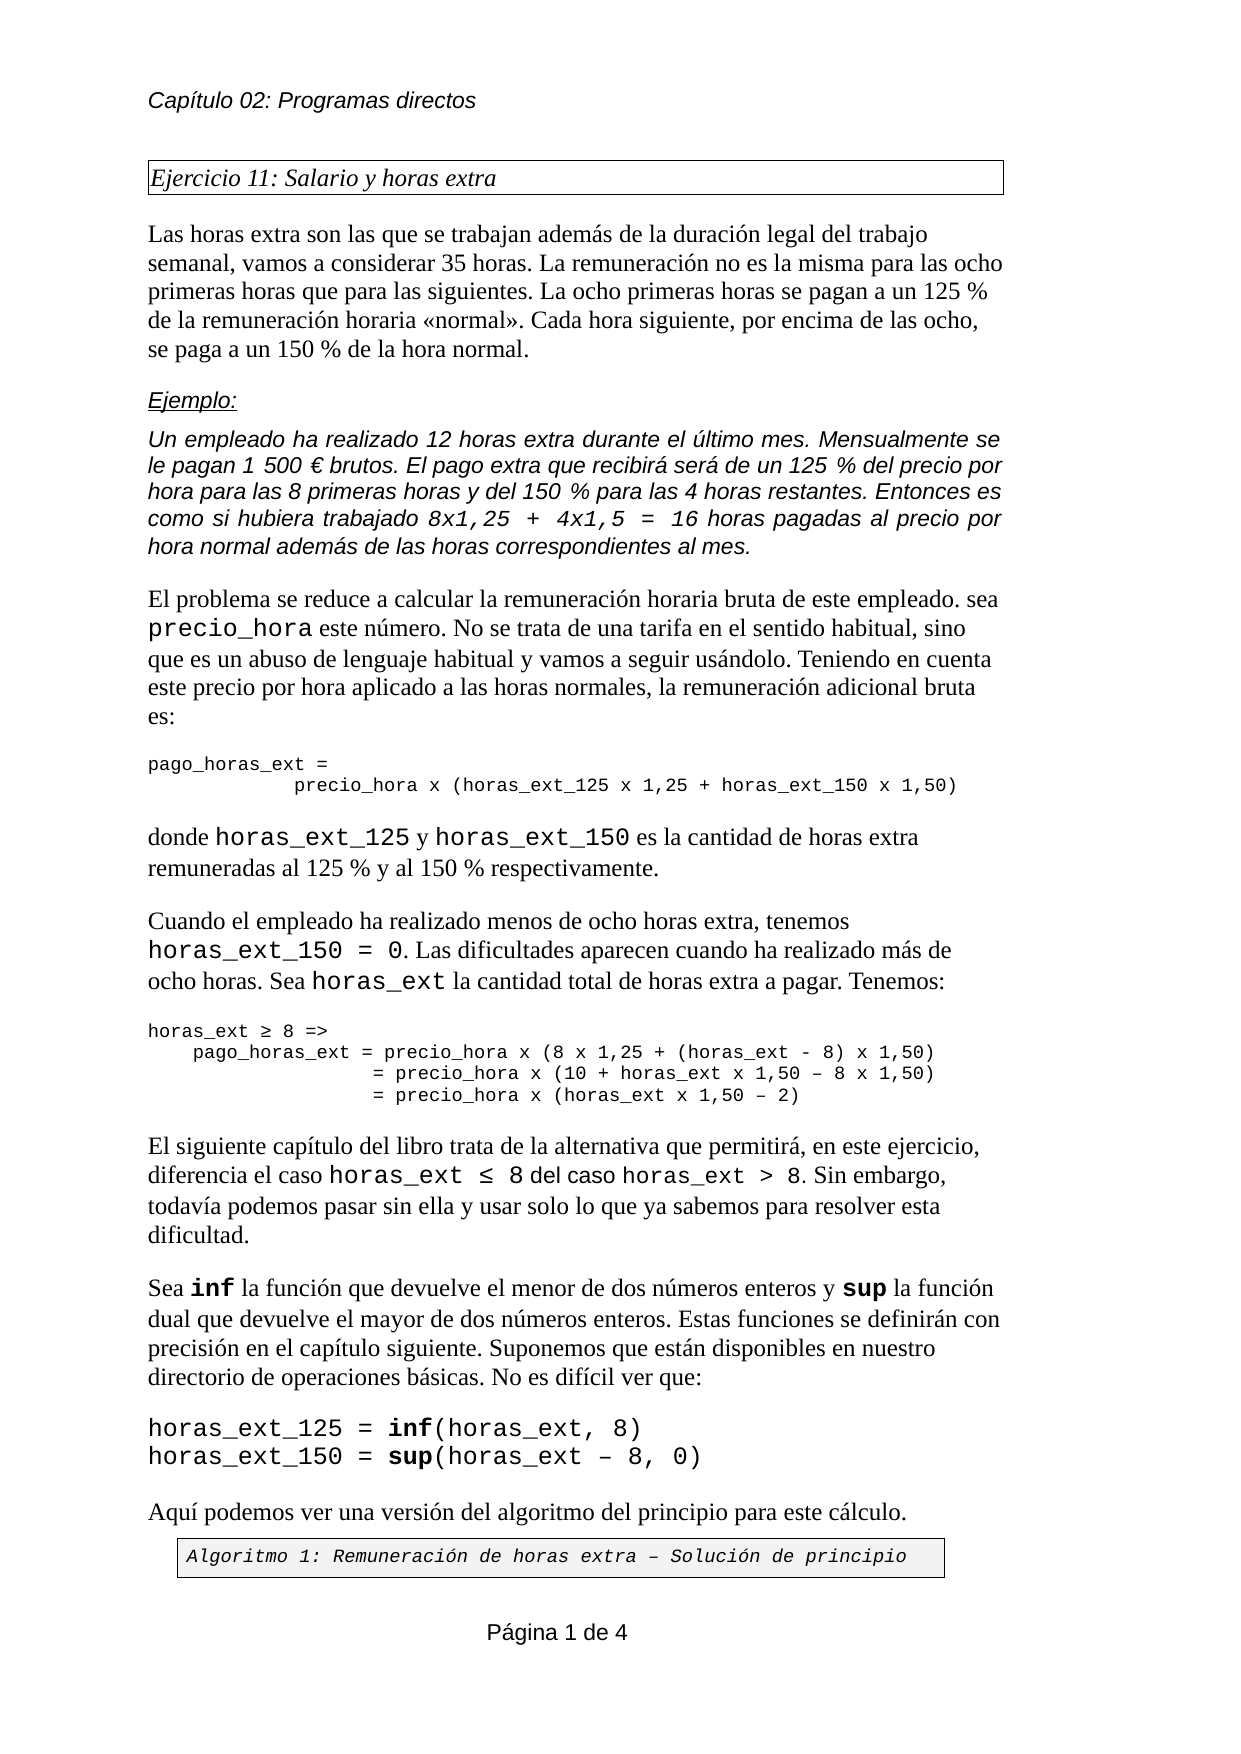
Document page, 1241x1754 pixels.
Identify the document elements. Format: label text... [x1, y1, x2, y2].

text Ejemplo: [148, 387, 1004, 414]
text Algoritmo 1: Remuneración de horas extra – Solución de principio [178, 1539, 944, 1577]
text Aquí podemos ver una versión del algoritmo del principio para este cálculo. [148, 1497, 1004, 1525]
text El problema se reduce a calcular la remuneración horaria bruta de este empleado. sea precio_hora este número. No se trata de una tarifa en el sentido habitual, sino que es un abuso de lenguaje habitual y vamos a seguir usándolo. Teniendo en cuenta este precio por hora aplicado a las horas normales, la remuneración adicional bruta es: [148, 584, 1004, 730]
text El siguiente capítulo del libro trata de la alternativa que permitirá, en este ejercicio, diferencia el caso horas_ext ≤ 8 del caso horas_ext > 8. Sin embargo, todavía podemos pasar sin ella y usar solo lo que ya sabemos para resolver esta dificultad. [148, 1131, 1004, 1248]
text pago_horas_ext = precio_hora x (horas_ext_125 x 1,25 + horas_ext_150 x 1,50) [148, 755, 1004, 797]
text Ejercicio 11: Salario y horas extra [149, 161, 1003, 194]
text horas_ext ≥ 8 => pago_horas_ext = precio_hora x (8 x 1,25 + (horas_ext - 8) x 1,50) = precio_hora x (10 + horas_ext x 1,50 – 8 x 1,50) = precio_hora x (horas_ext x 1,50 – 2) [148, 1022, 1004, 1107]
text Cuando el empleado ha realizado menos de ocho horas extra, tenemos horas_ext_150 = 0. Las dificultades aparecen cuando ha realizado más de ocho horas. Sea horas_ext la cantidad total de horas extra a pagar. Tenemos: [148, 906, 1004, 997]
text Las horas extra son las que se trabajan además de la duración legal del trabajo semanal, vamos a considerar 35 horas. La remuneración no es la misma para las ocho primeras horas que para las siguientes. La ocho primeras horas se pagan a un 125 % de la remuneración horaria «normal». Cada hora siguiente, por encima de las ocho, se paga a un 150 % de la hora normal. [148, 219, 1004, 363]
text horas_ext_125 = inf(horas_ext, 8) horas_ext_150 = sup(horas_ext – 8, 0) [148, 1415, 1004, 1472]
text Un empleado ha realizado 12 horas extra durante el último mes. Mensualmente se le pagan 1 500 € brutos. El pago extra que recibirá será de un 125 % del precio por hora para las 8 primeras horas y del 150 % para las 4 horas restantes. Entonces es como si hubiera trabajado 8x1,25 + 4x1,5 = 16 horas pagadas al precio por hora normal además de las horas correspondientes al mes. [148, 426, 1004, 559]
text donde horas_ext_125 y horas_ext_150 es la cantidad de horas extra remuneradas al 125 % y al 150 % respectivamente. [148, 822, 1004, 882]
text Sea inf la función que devuelve el menor de dos números enteros y sup la función dual que devuelve el mayor de dos números enteros. Estas funciones se definirán con precisión en el capítulo siguiente. Suponemos que están disponibles en nuestro directorio de operaciones básicas. No es difícil ver que: [148, 1273, 1004, 1390]
